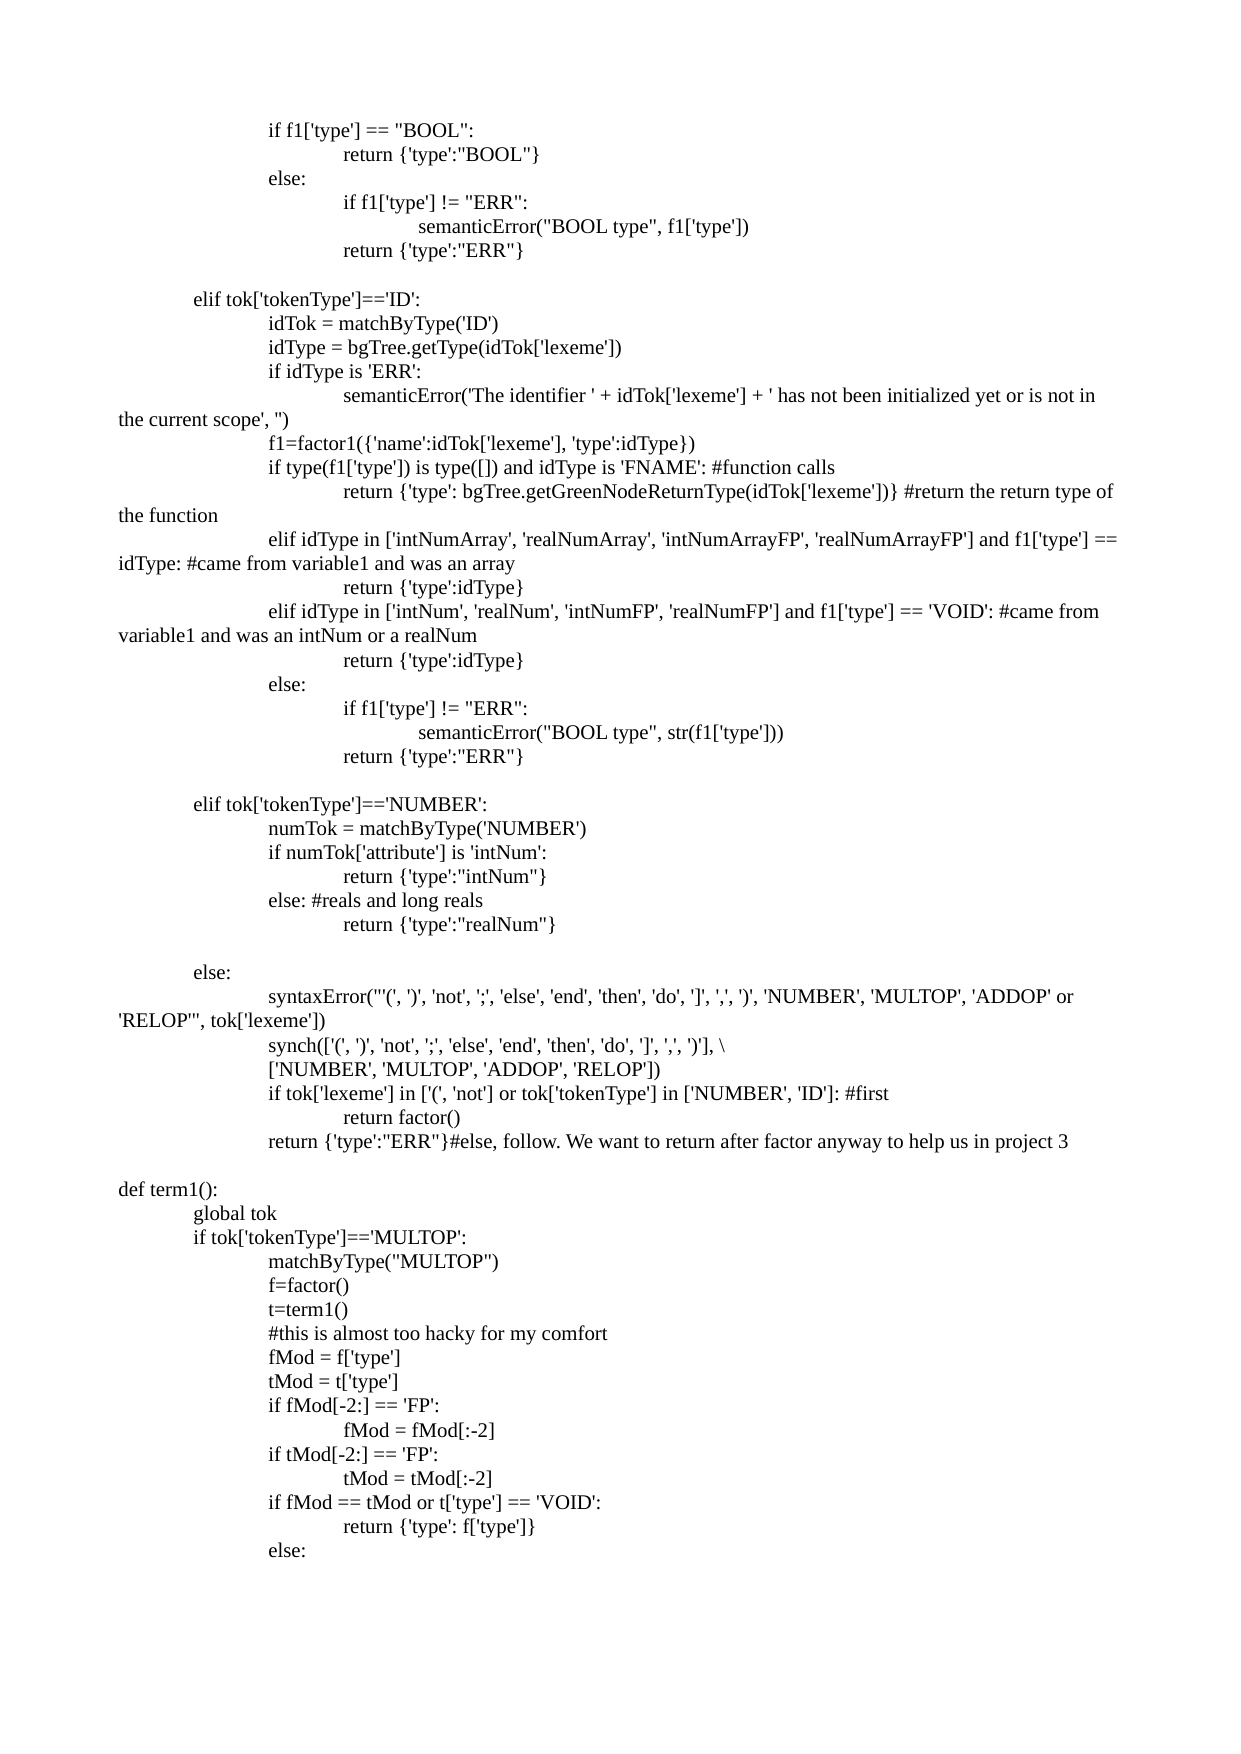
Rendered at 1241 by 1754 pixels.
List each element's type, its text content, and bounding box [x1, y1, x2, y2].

text tMod = t['type'] [118, 1369, 1122, 1393]
text return {'type':"ERR"} [118, 744, 1122, 768]
text ['NUMBER', 'MULTOP', 'ADDOP', 'RELOP']) [118, 1057, 1122, 1081]
text semanticError('The identifier ' + idTok['lexeme'] + ' has not been initialized yet or is not in the current scope', '') [118, 383, 1122, 431]
text return {'type':"ERR"}#else, follow. We want to return after factor anyway to help us in project 3 [118, 1129, 1122, 1153]
text def term1(): [118, 1177, 1122, 1201]
text synch(['(', ')', 'not', ';', 'else', 'end', 'then', 'do', ']', ',', ')'], \ [118, 1032, 1122, 1057]
text f1=factor1({'name':idTok['lexeme'], 'type':idType}) [118, 431, 1122, 455]
text else: [118, 672, 1122, 696]
text fMod = f['type'] [118, 1345, 1122, 1369]
text elif tok['tokenType']=='ID': [118, 287, 1122, 311]
text semanticError("BOOL type", f1['type']) [118, 214, 1122, 238]
text #this is almost too hacky for my comfort [118, 1321, 1122, 1345]
text else: [118, 1538, 1122, 1562]
text return {'type':"ERR"} [118, 238, 1122, 262]
text else: [118, 166, 1122, 190]
text numTok = matchByType('NUMBER') [118, 816, 1122, 840]
text if idType is 'ERR': [118, 359, 1122, 383]
text elif idType in ['intNum', 'realNum', 'intNumFP', 'realNumFP'] and f1['type'] == 'VOID': #came from variable1 and was an intNum or a realNum [118, 599, 1122, 647]
text f=factor() [118, 1273, 1122, 1297]
text if type(f1['type']) is type([]) and idType is 'FNAME': #function calls [118, 455, 1122, 479]
text t=term1() [118, 1297, 1122, 1321]
text return factor() [118, 1105, 1122, 1129]
text if tok['tokenType']=='MULTOP': [118, 1225, 1122, 1249]
text if fMod[-2:] == 'FP': [118, 1393, 1122, 1417]
text elif tok['tokenType']=='NUMBER': [118, 792, 1122, 816]
text if f1['type'] != "ERR": [118, 190, 1122, 214]
text else: [118, 960, 1122, 984]
text if tMod[-2:] == 'FP': [118, 1442, 1122, 1466]
text if numTok['attribute'] is 'intNum': [118, 840, 1122, 864]
text elif idType in ['intNumArray', 'realNumArray', 'intNumArrayFP', 'realNumArrayFP'] and f1['type'] == idType: #came from variable1 and was an array [118, 527, 1122, 575]
text return {'type':"intNum"} [118, 864, 1122, 888]
text return {'type':"realNum"} [118, 912, 1122, 936]
text semanticError("BOOL type", str(f1['type'])) [118, 720, 1122, 744]
text return {'type': f['type']} [118, 1514, 1122, 1538]
text return {'type':"BOOL"} [118, 142, 1122, 166]
text idType = bgTree.getType(idTok['lexeme']) [118, 335, 1122, 359]
text if tok['lexeme'] in ['(', 'not'] or tok['tokenType'] in ['NUMBER', 'ID']: #first [118, 1081, 1122, 1105]
text idTok = matchByType('ID') [118, 311, 1122, 335]
text syntaxError("'(', ')', 'not', ';', 'else', 'end', 'then', 'do', ']', ',', ')', 'NUMBER', 'MULTOP', 'ADDOP' or 'RELOP'", tok['lexeme']) [118, 984, 1122, 1032]
text return {'type':idType} [118, 575, 1122, 599]
text global tok [118, 1201, 1122, 1225]
text matchByType("MULTOP") [118, 1249, 1122, 1273]
text return {'type': bgTree.getGreenNodeReturnType(idTok['lexeme'])} #return the return type of the function [118, 479, 1122, 527]
text return {'type':idType} [118, 647, 1122, 672]
text else: #reals and long reals [118, 888, 1122, 912]
text fMod = fMod[:-2] [118, 1417, 1122, 1442]
text if f1['type'] == "BOOL": [118, 118, 1122, 142]
text if f1['type'] != "ERR": [118, 696, 1122, 720]
text tMod = tMod[:-2] [118, 1466, 1122, 1490]
text if fMod == tMod or t['type'] == 'VOID': [118, 1490, 1122, 1514]
